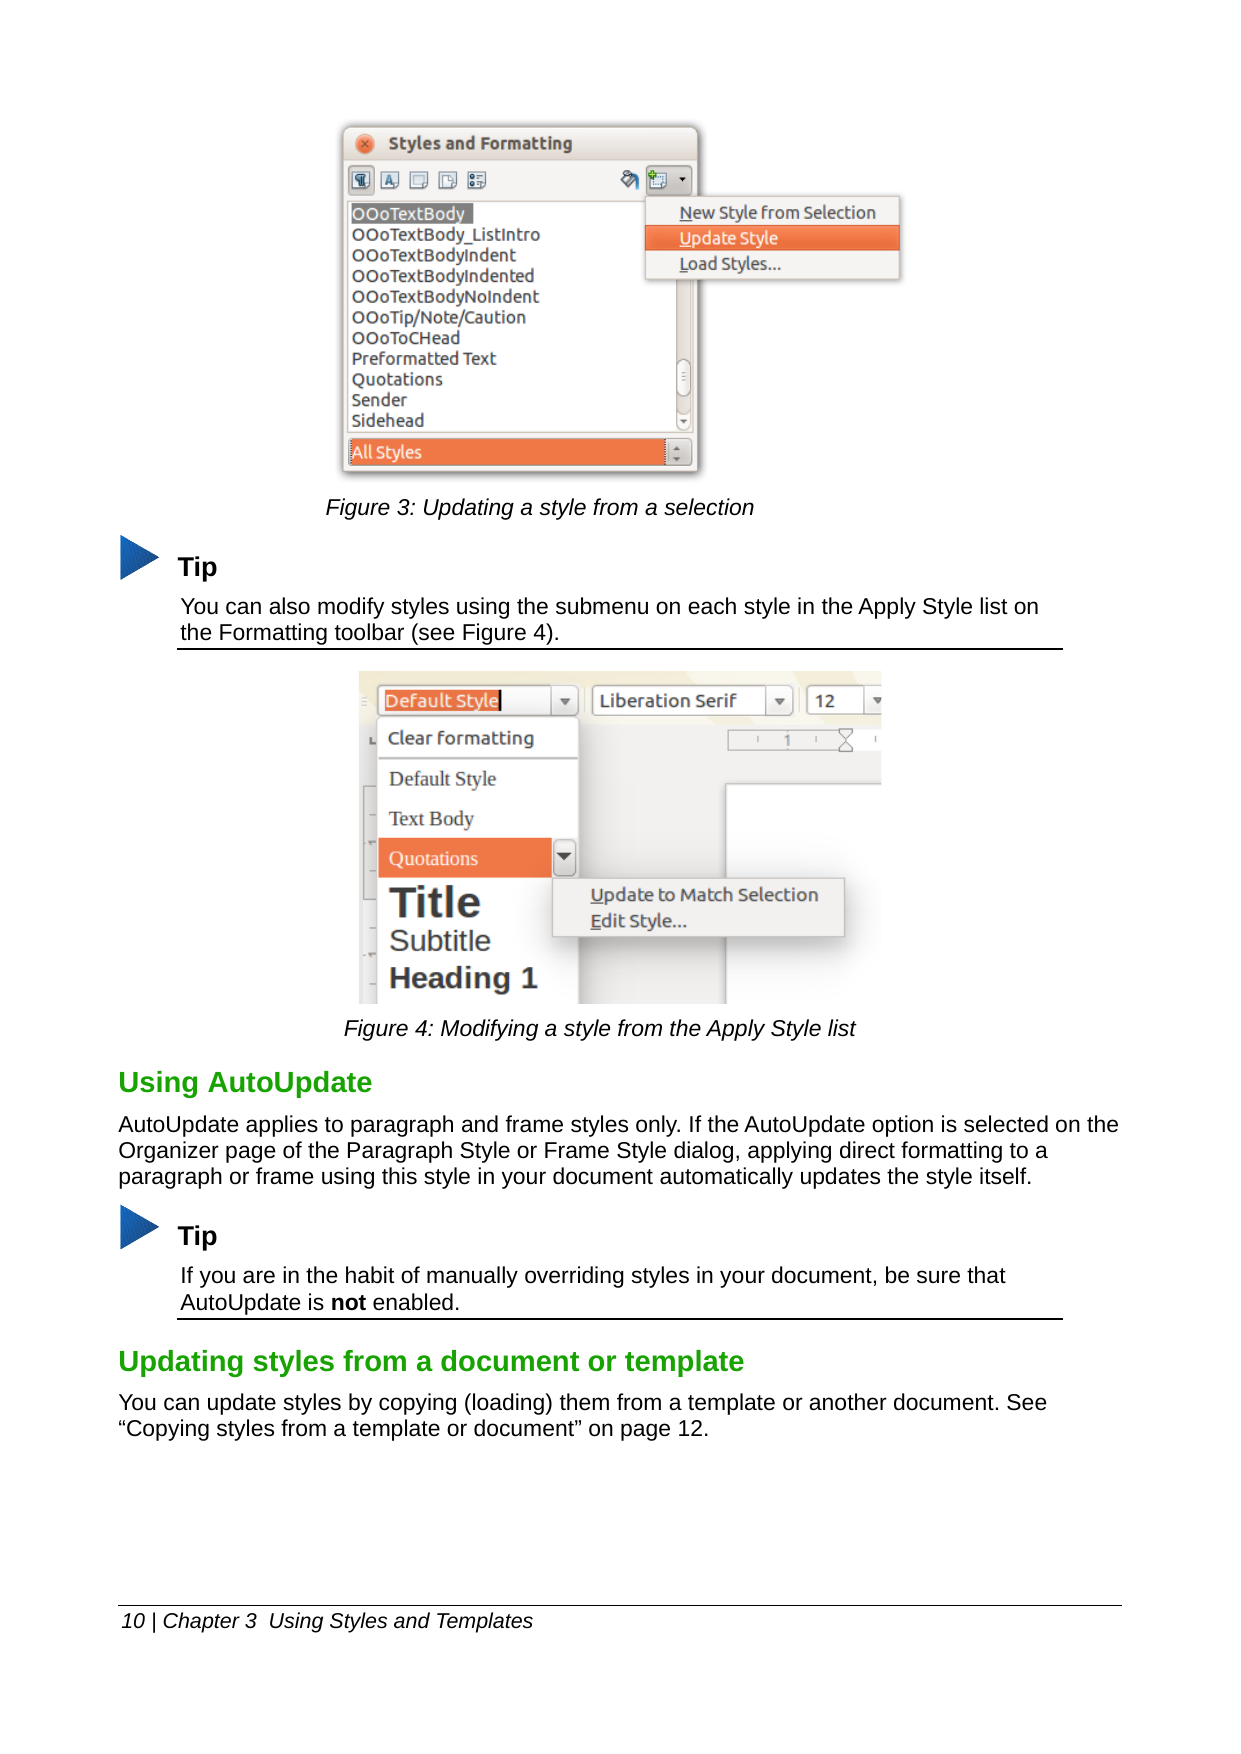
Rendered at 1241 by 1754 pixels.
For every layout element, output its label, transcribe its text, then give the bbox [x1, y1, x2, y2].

subtitle Updating styles from a document or template [118, 1343, 1122, 1377]
text Figure 3: Updating a style from a selection [325, 494, 915, 521]
subtitle Using AutoUpdate [118, 1065, 1122, 1099]
text If you are in the habit of manually overriding styles in your document, be sure that AutoUpdate is not enabled. [177, 1259, 1063, 1318]
picture [332, 118, 908, 483]
text You can also modify styles using the submenu on each style in the Apply Style list on the Formatting toolbar (see Figure 4). [177, 589, 1063, 648]
text You can update styles by copying (loading) them from a template or another document. See “Copying styles from a template or document” on page 12. [118, 1389, 1122, 1442]
picture [358, 671, 882, 1004]
subtitle Tip [118, 1202, 1122, 1252]
text AutoUpdate applies to paragraph and frame styles only. If the AutoUpdate option is selected on the Organizer page of the Paragraph Style or Frame Style dialog, applying direct formatting to a paragraph or frame using this style in your document automatically updates the style itself. [118, 1111, 1122, 1190]
subtitle Tip [118, 533, 1122, 582]
text Figure 4: Modifying a style from the Apply Style list [343, 1015, 897, 1041]
